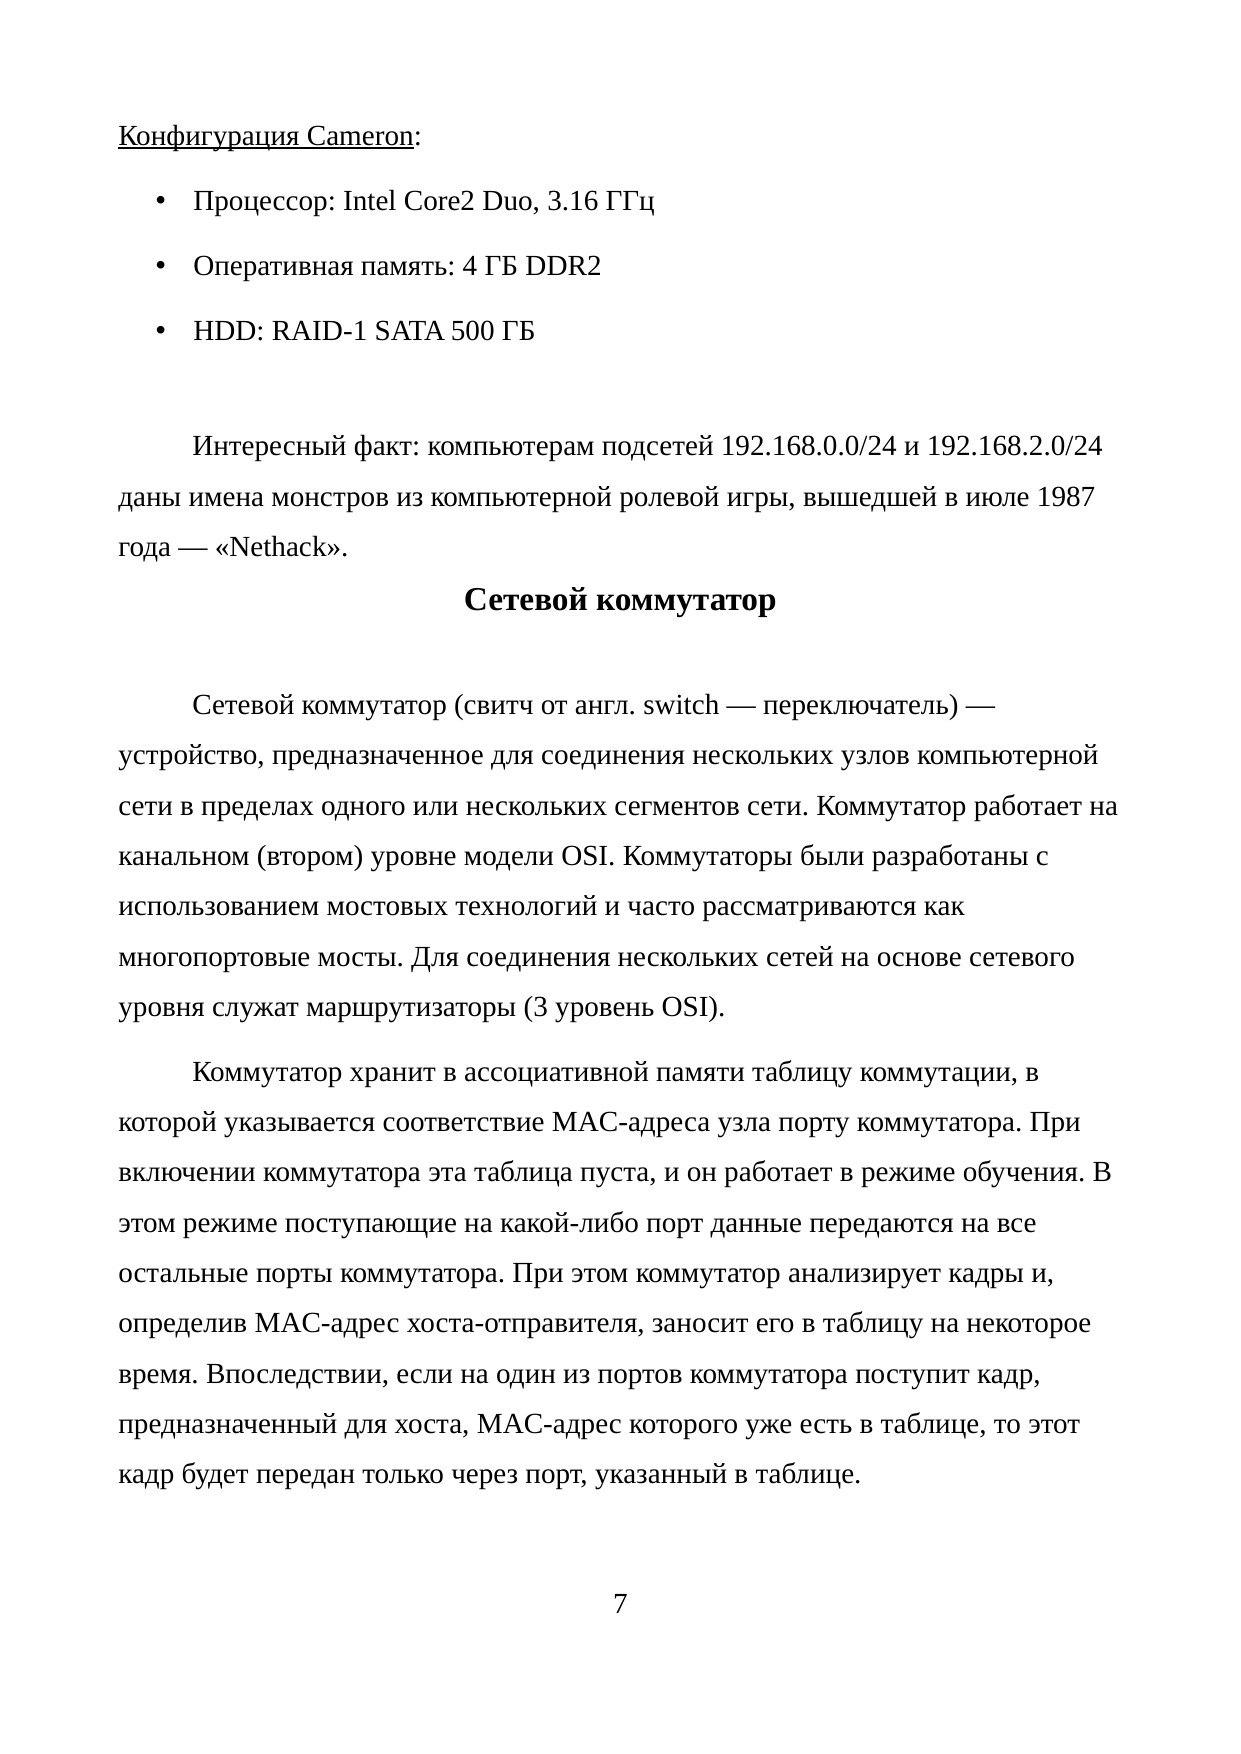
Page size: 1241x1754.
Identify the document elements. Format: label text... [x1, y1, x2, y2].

list Процессор: Intel Core2 Duo, 3.16 ГГц [156, 183, 1122, 217]
list HDD: RAID-1 SATA 500 ГБ [156, 313, 1122, 347]
list Оперативная память: 4 ГБ DDR2 [156, 248, 1122, 282]
text Конфигурация Cameron: [118, 118, 1122, 152]
text Сетевой коммутатор (свитч от англ. switch — переключатель) — устройство, предназначенное для соединения нескольких узлов компьютерной сети в пределах одного или нескольких сегментов сети. Коммутатор работает на канальном (втором) уровне модели OSI. Коммутаторы были разработаны с использованием мостовых технологий и часто рассматриваются как многопортовые мосты. Для соединения нескольких сетей на основе сетевого уровня служат маршрутизаторы (3 уровень OSI). [118, 687, 1122, 1022]
text Интересный факт: компьютерам подсетей 192.168.0.0/24 и 192.168.2.0/24 даны имена монстров из компьютерной ролевой игры, вышедшей в июле 1987 года — «Nethack». [118, 428, 1122, 562]
text Коммутатор хранит в ассоциативной памяти таблицу коммутации, в которой указывается соответствие MAC-адреса узла порту коммутатора. При включении коммутатора эта таблица пуста, и он работает в режиме обучения. В этом режиме поступающие на какой-либо порт данные передаются на все остальные порты коммутатора. При этом коммутатор анализирует кадры и, определив MAC-адрес хоста-отправителя, заносит его в таблицу на некоторое время. Впоследствии, если на один из портов коммутатора поступит кадр, предназначенный для хоста, MAC-адрес которого уже есть в таблице, то этот кадр будет передан только через порт, указанный в таблице. [118, 1054, 1122, 1490]
text 7 [118, 1586, 1122, 1620]
text Сетевой коммутатор [118, 579, 1122, 618]
